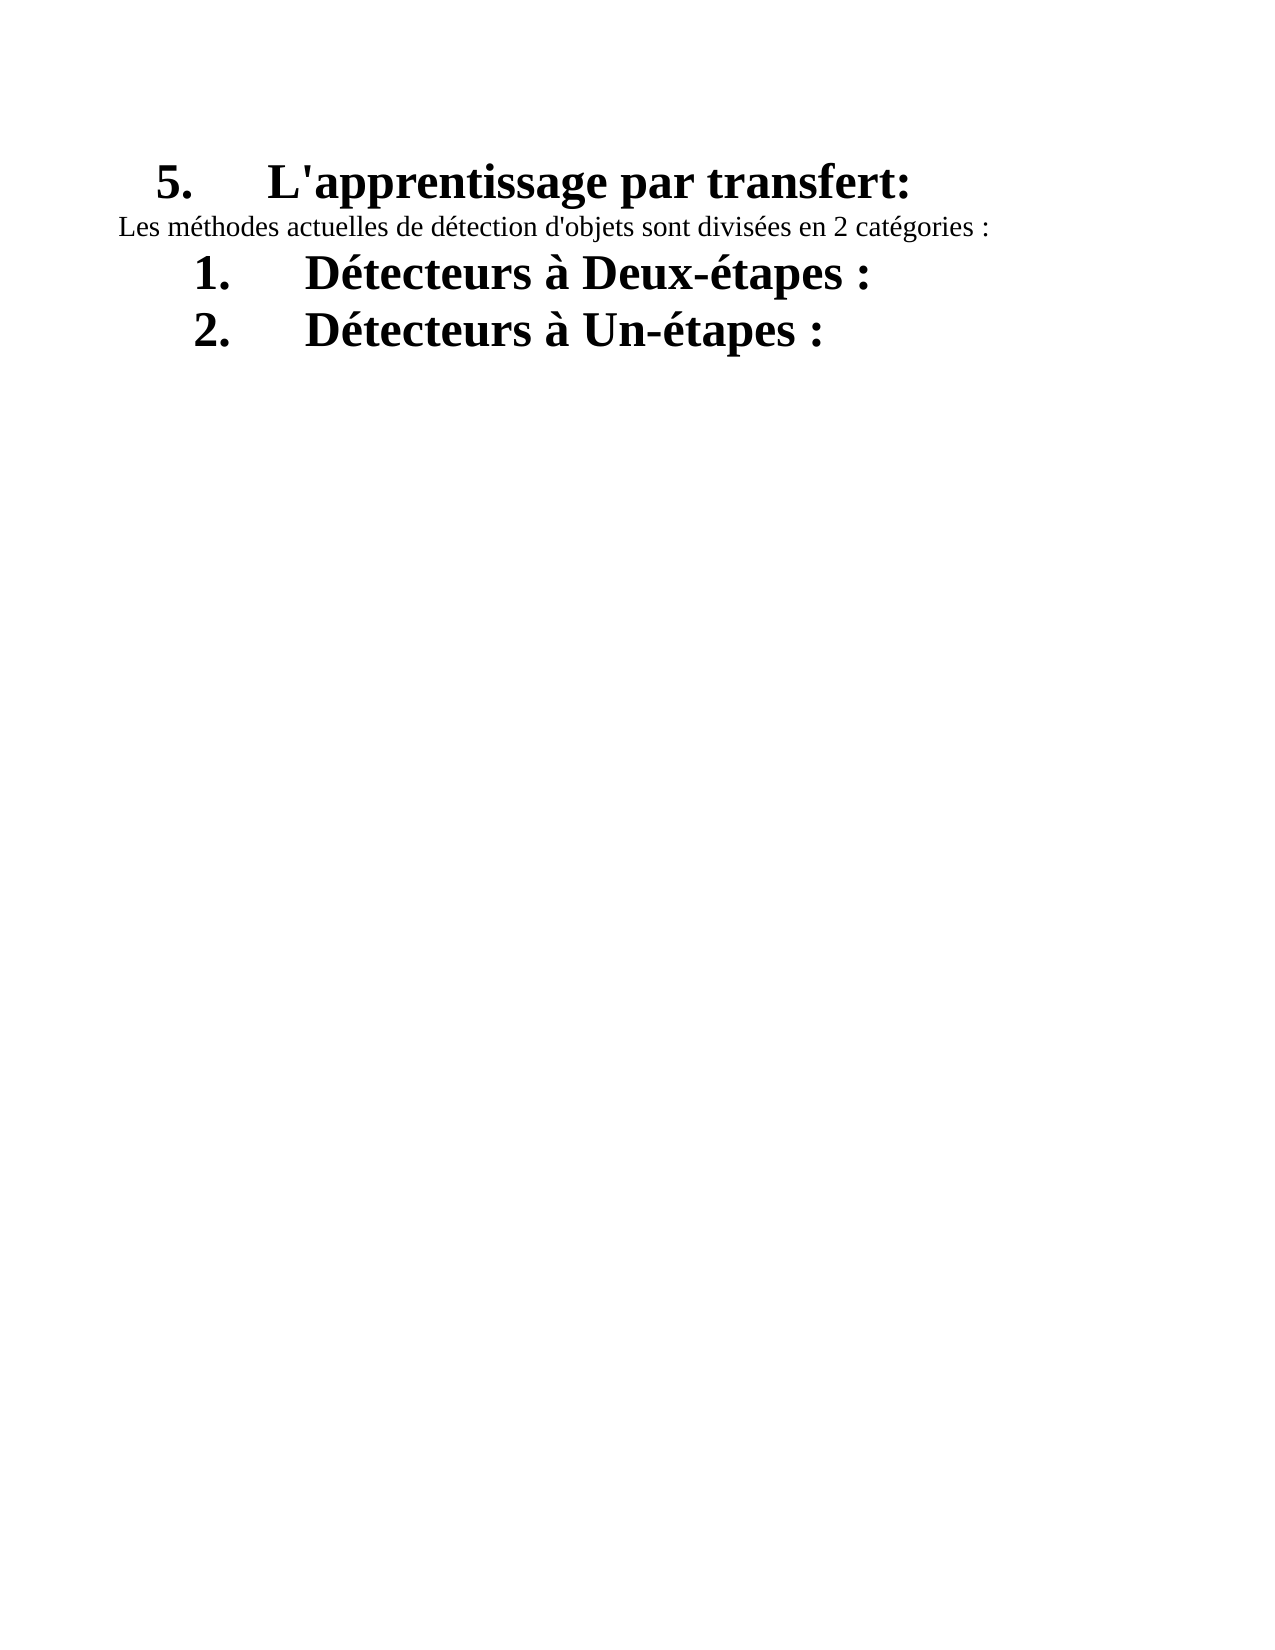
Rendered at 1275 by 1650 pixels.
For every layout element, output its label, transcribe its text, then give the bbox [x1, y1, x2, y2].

list L'apprentissage par transfert: [156, 152, 1157, 209]
text Les méthodes actuelles de détection d'objets sont divisées en 2 catégories : [118, 209, 1157, 243]
list Détecteurs à Deux-étapes : [193, 243, 1157, 300]
list Détecteurs à Un-étapes : [193, 300, 1157, 358]
